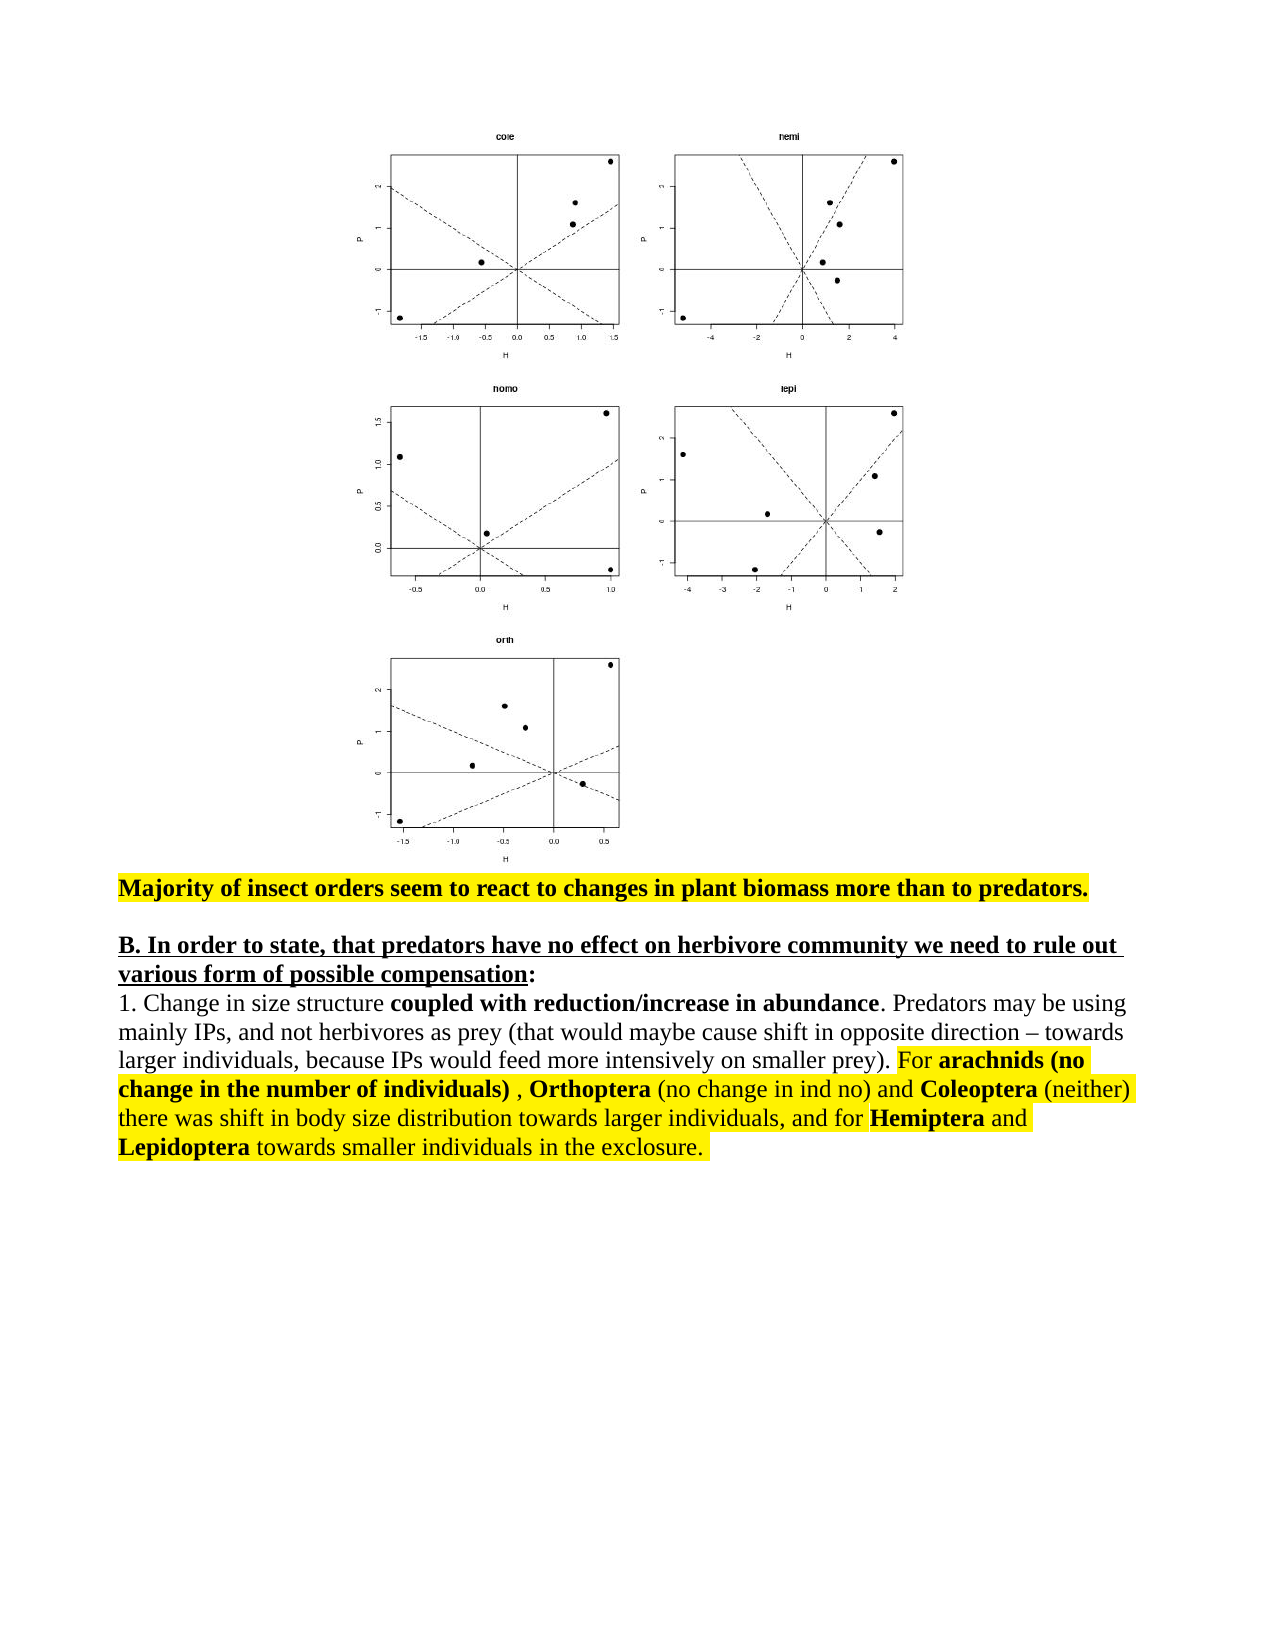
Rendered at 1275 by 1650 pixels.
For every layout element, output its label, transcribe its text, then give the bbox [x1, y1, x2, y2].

text 1. Change in size structure coupled with reduction/increase in abundance. Predators may be using mainly IPs, and not herbivores as prey (that would maybe cause shift in opposite direction – towards larger individuals, because IPs would feed more intensively on smaller prey). For arachnids (no change in the number of individuals) , Orthoptera (no change in ind no) and Coleoptera (neither) there was shift in body size distribution towards larger individuals, and for Hemiptera and Lepidoptera towards smaller individuals in the exclosure. [118, 988, 1157, 1161]
picture [354, 118, 921, 873]
text Majority of insect orders seem to react to changes in plant biomass more than to predators. [118, 711, 1157, 902]
text B. In order to state, that predators have no effect on herbivore community we need to rule out various form of possible compensation: [118, 931, 1157, 988]
